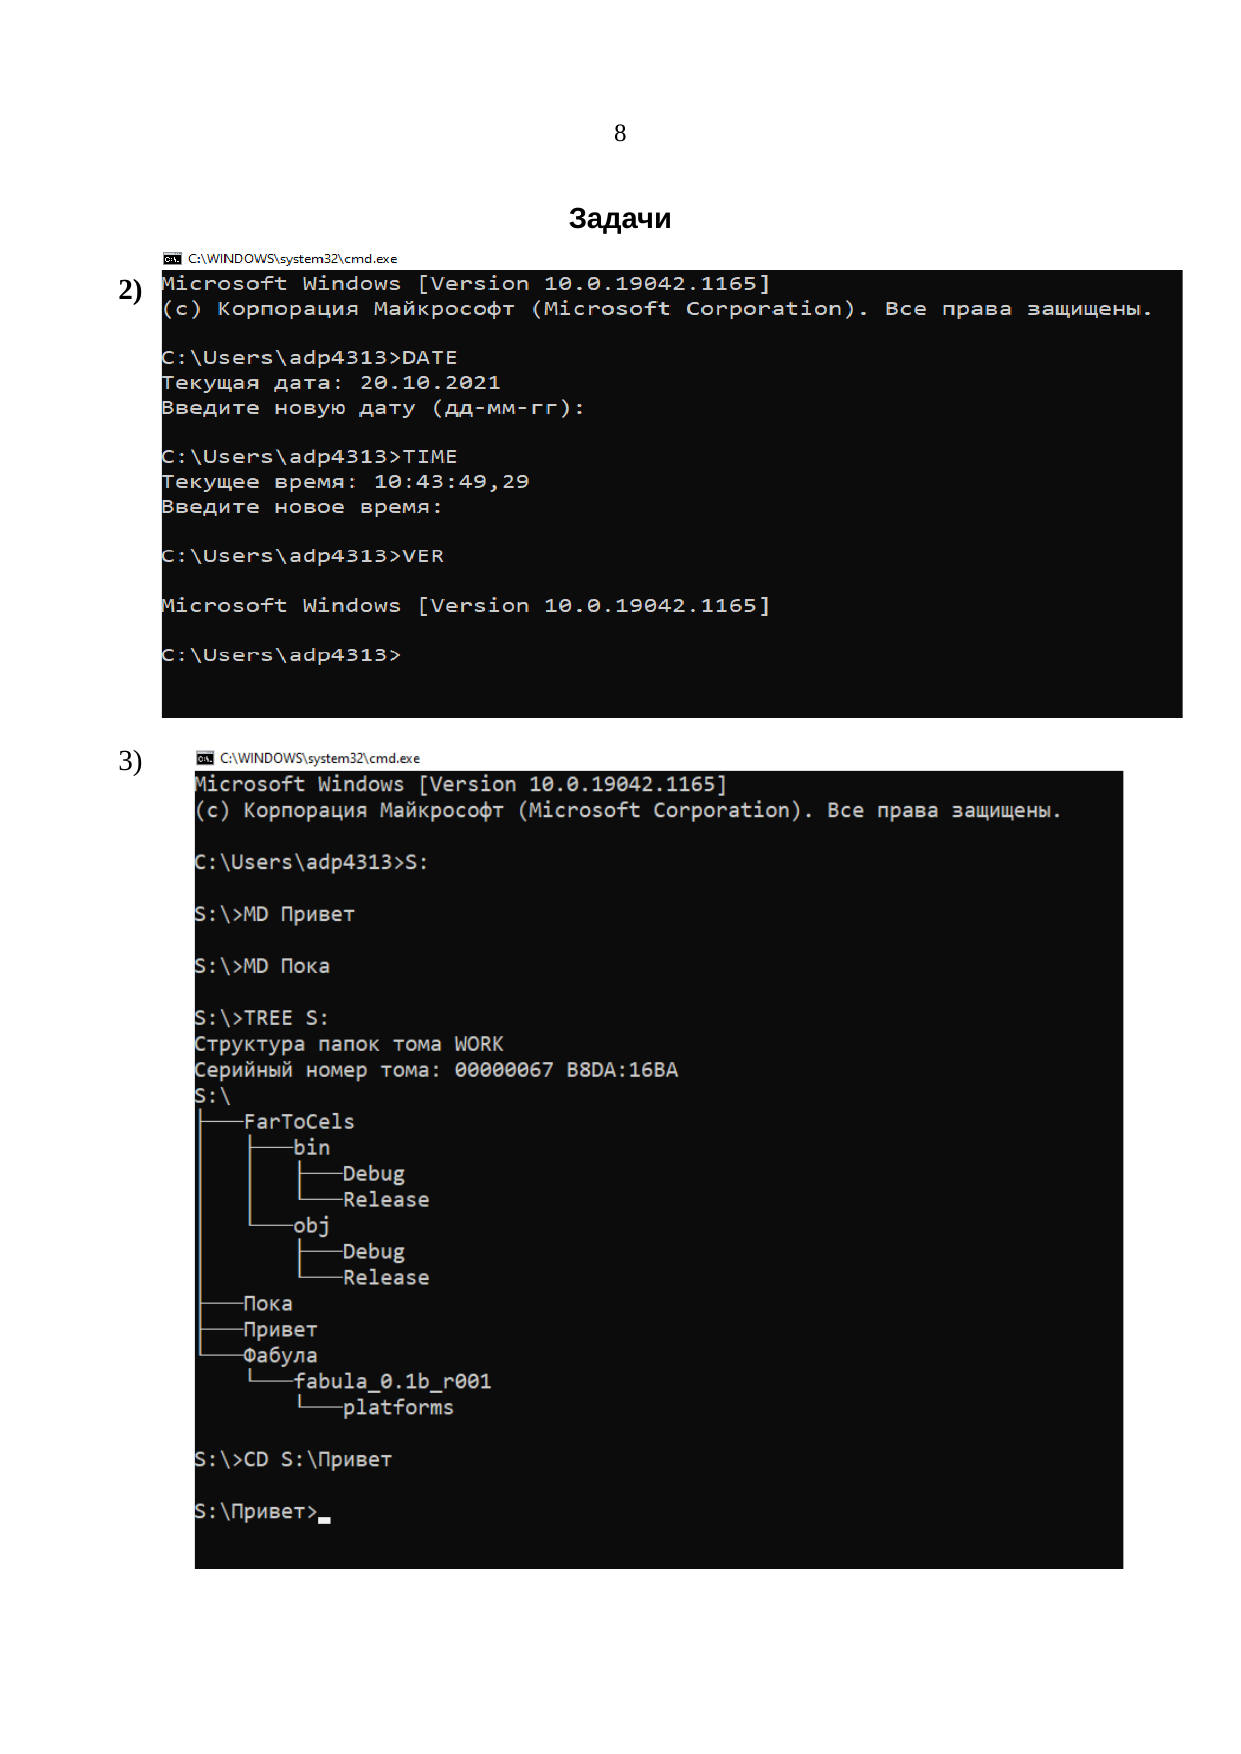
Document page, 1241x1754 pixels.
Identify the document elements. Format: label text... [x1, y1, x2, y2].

text 3) [118, 743, 1122, 777]
picture [194, 745, 1124, 1569]
subtitle 2) [118, 272, 1122, 306]
subtitle Задачи [118, 201, 1122, 235]
